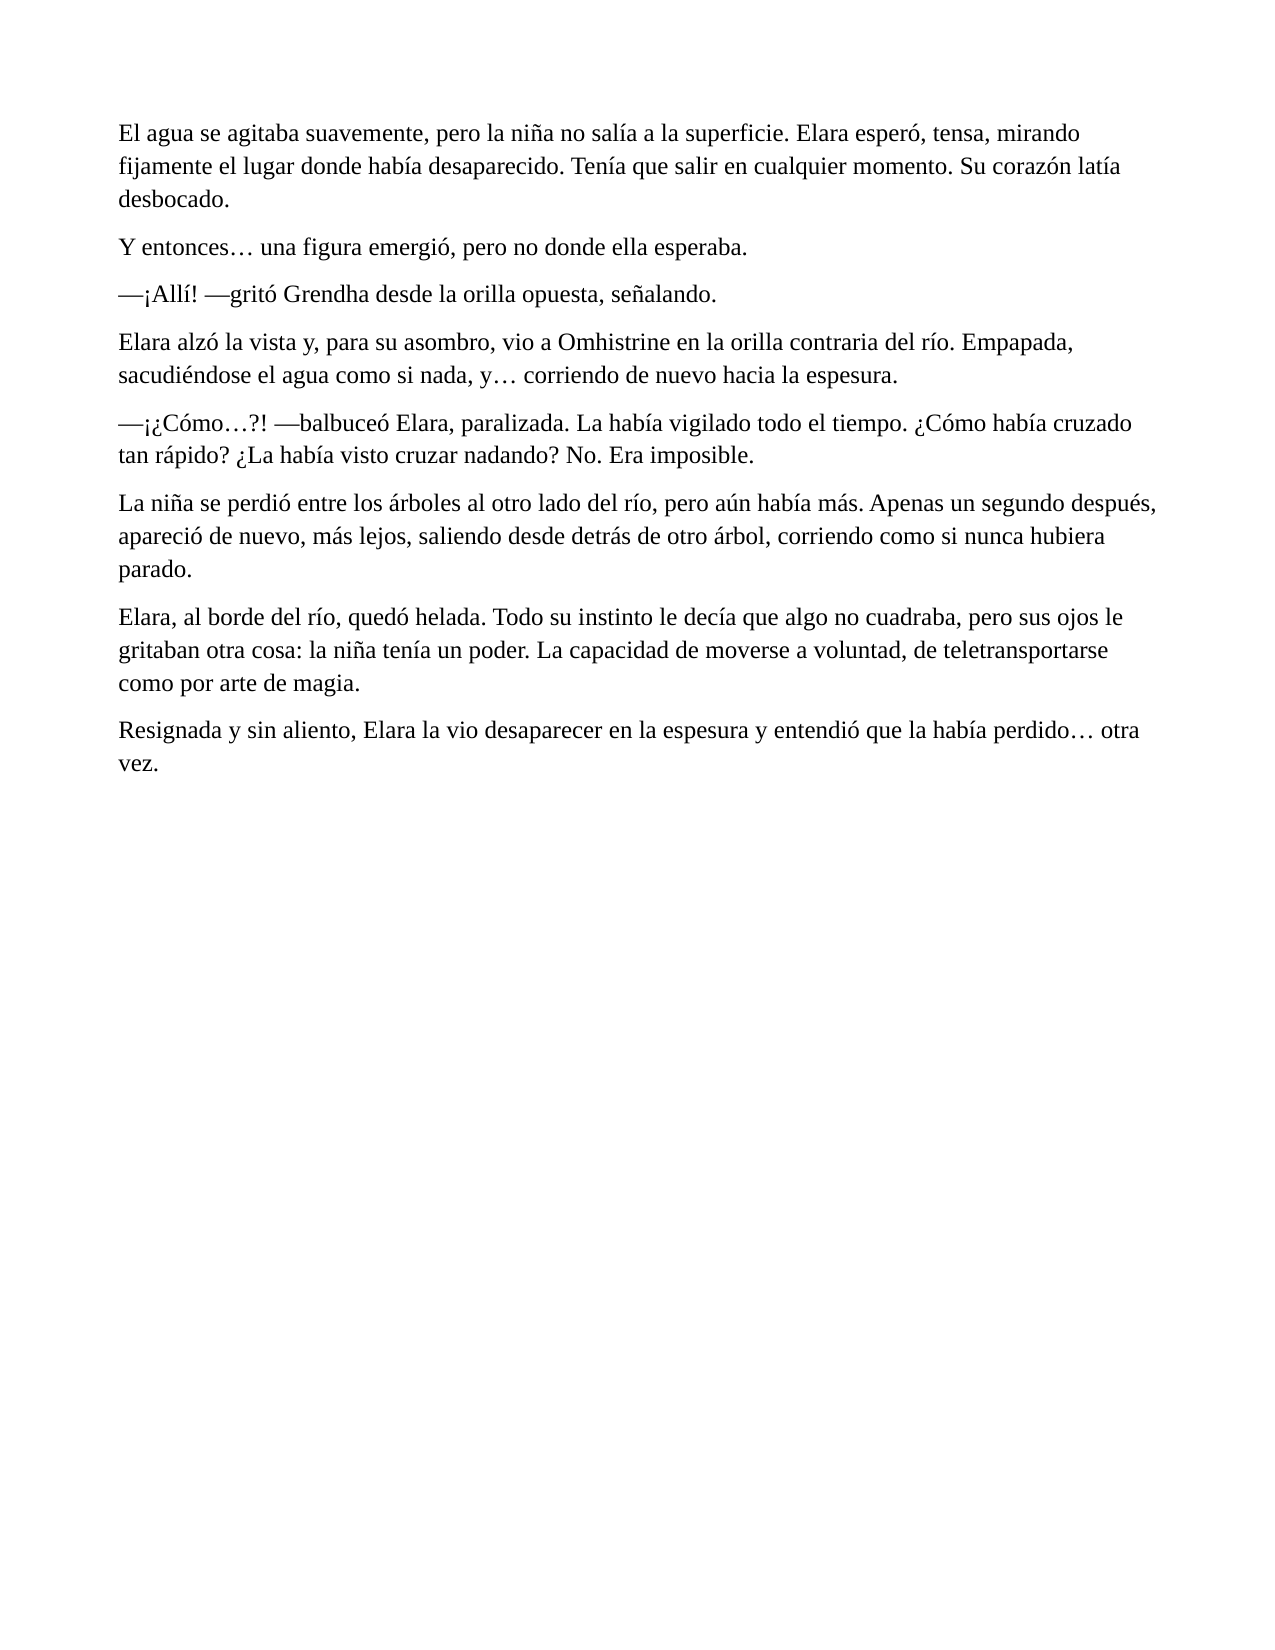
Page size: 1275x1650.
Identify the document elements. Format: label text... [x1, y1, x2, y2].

text Elara, al borde del río, quedó helada. Todo su instinto le decía que algo no cuadraba, pero sus ojos le gritaban otra cosa: la niña tenía un poder. La capacidad de moverse a voluntad, de teletransportarse como por arte de magia. [118, 602, 1157, 697]
text El agua se agitaba suavemente, pero la niña no salía a la superficie. Elara esperó, tensa, mirando fijamente el lugar donde había desaparecido. Tenía que salir en cualquier momento. Su corazón latía desbocado. [118, 118, 1157, 213]
text Elara alzó la vista y, para su asombro, vio a Omhistrine en la orilla contraria del río. Empapada, sacudiéndose el agua como si nada, y… corriendo de nuevo hacia la espesura. [118, 327, 1157, 389]
text Resignada y sin aliento, Elara la vio desaparecer en la espesura y entendió que la había perdido… otra vez. [118, 716, 1157, 777]
text Y entonces… una figura emergió, pero no donde ella esperaba. [118, 232, 1157, 261]
text —¡¿Cómo…?! —balbuceó Elara, paralizada. La había vigilado todo el tiempo. ¿Cómo había cruzado tan rápido? ¿La había visto cruzar nadando? No. Era imposible. [118, 408, 1157, 469]
text —¡Allí! —gritó Grendha desde la orilla opuesta, señalando. [118, 279, 1157, 308]
text La niña se perdió entre los árboles al otro lado del río, pero aún había más. Apenas un segundo después, apareció de nuevo, más lejos, saliendo desde detrás de otro árbol, corriendo como si nunca hubiera parado. [118, 488, 1157, 583]
